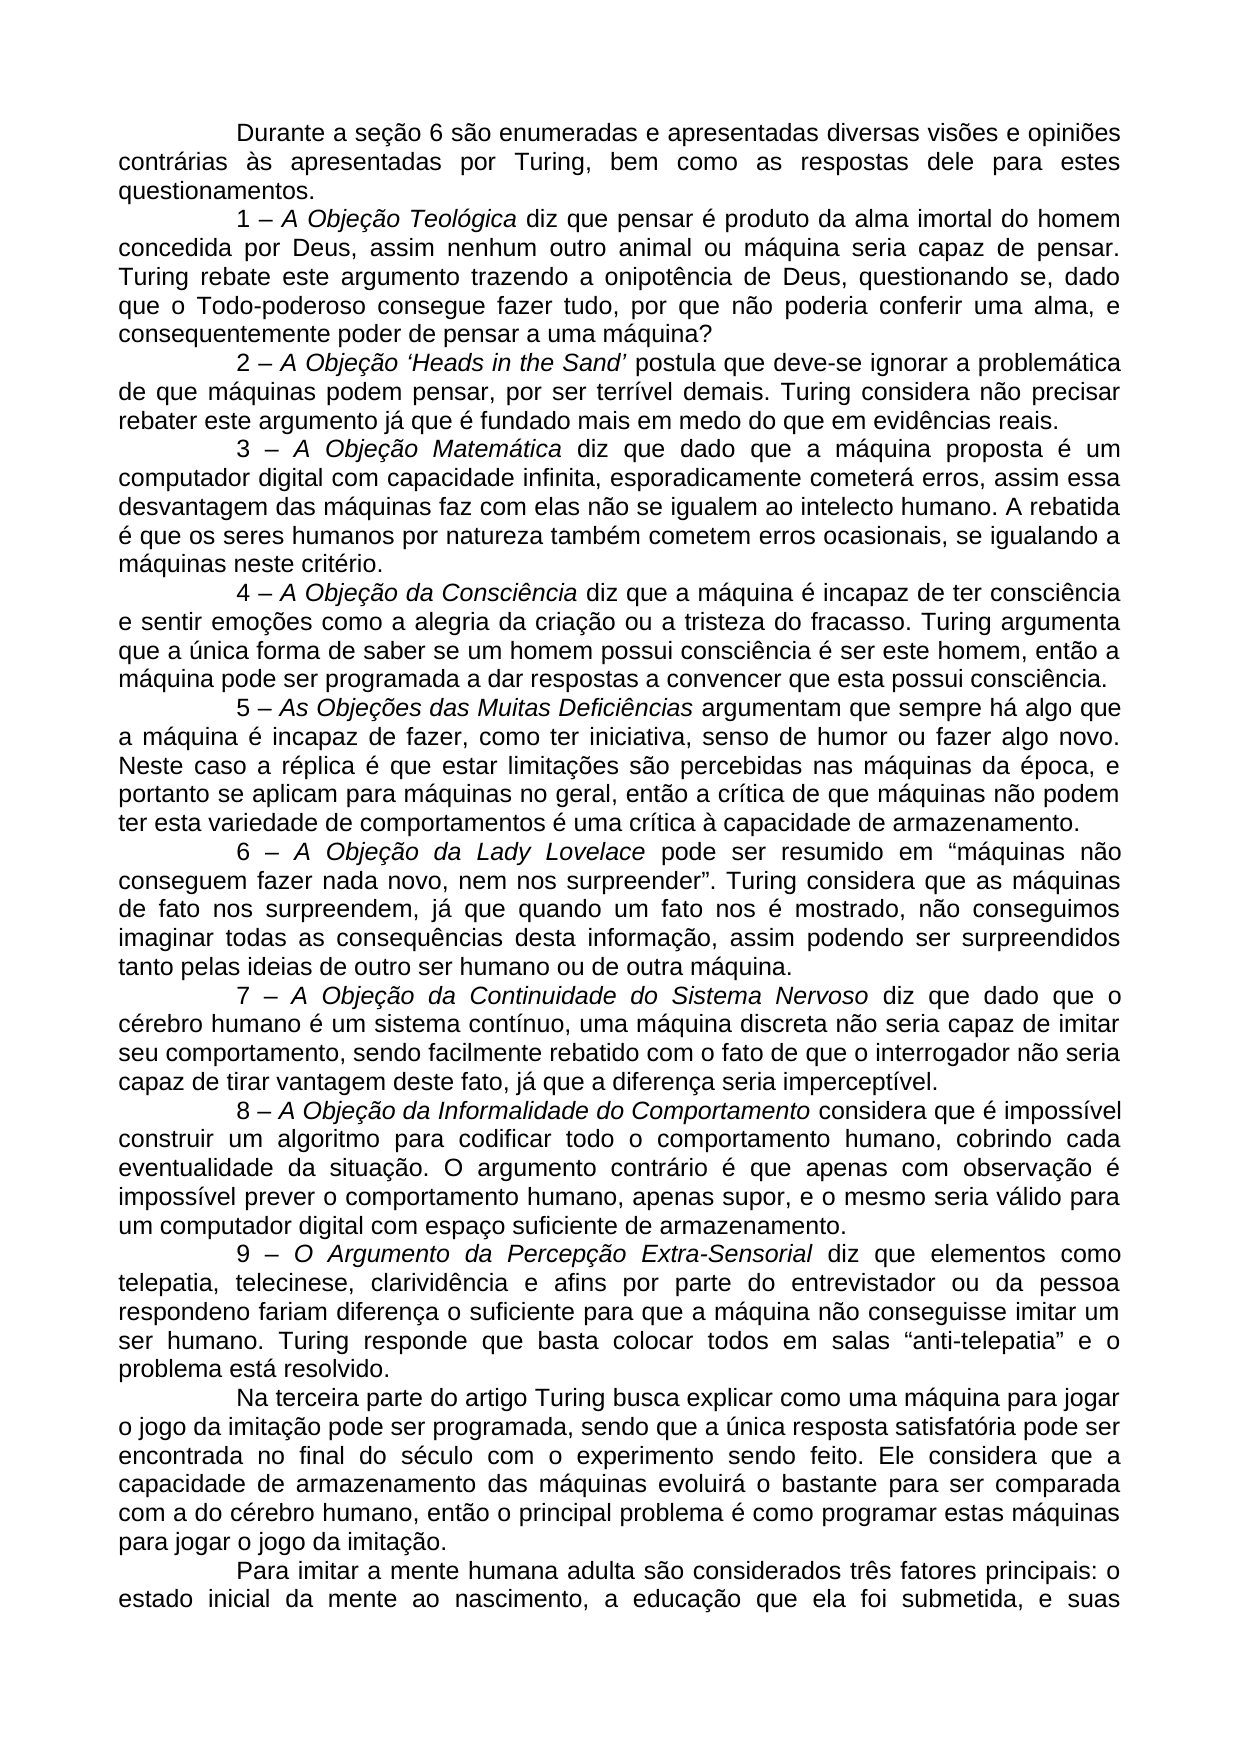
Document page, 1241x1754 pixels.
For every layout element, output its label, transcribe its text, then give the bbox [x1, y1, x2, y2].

text 7 – A Objeção da Continuidade do Sistema Nervoso diz que dado que o cérebro humano é um sistema contínuo, uma máquina discreta não seria capaz de imitar seu comportamento, sendo facilmente rebatido com o fato de que o interrogador não seria capaz de tirar vantagem deste fato, já que a diferença seria imperceptível. [118, 981, 1122, 1096]
text 2 – A Objeção ‘Heads in the Sand’ postula que deve-se ignorar a problemática de que máquinas podem pensar, por ser terrível demais. Turing considera não precisar rebater este argumento já que é fundado mais em medo do que em evidências reais. [118, 348, 1122, 434]
text 5 – As Objeções das Muitas Deficiências argumentam que sempre há algo que a máquina é incapaz de fazer, como ter iniciativa, senso de humor ou fazer algo novo. Neste caso a réplica é que estar limitações são percebidas nas máquinas da época, e portanto se aplicam para máquinas no geral, então a crítica de que máquinas não podem ter esta variedade de comportamentos é uma crítica à capacidade de armazenamento. [118, 693, 1122, 837]
text Durante a seção 6 são enumeradas e apresentadas diversas visões e opiniões contrárias às apresentadas por Turing, bem como as respostas dele para estes questionamentos. [118, 118, 1122, 204]
text 9 – O Argumento da Percepção Extra-Sensorial diz que elementos como telepatia, telecinese, clarividência e afins por parte do entrevistador ou da pessoa respondeno fariam diferença o suficiente para que a máquina não conseguisse imitar um ser humano. Turing responde que basta colocar todos em salas “anti-telepatia” e o problema está resolvido. [118, 1239, 1122, 1383]
text 8 – A Objeção da Informalidade do Comportamento considera que é impossível construir um algoritmo para codificar todo o comportamento humano, cobrindo cada eventualidade da situação. O argumento contrário é que apenas com observação é impossível prever o comportamento humano, apenas supor, e o mesmo seria válido para um computador digital com espaço suficiente de armazenamento. [118, 1096, 1122, 1239]
text 1 – A Objeção Teológica diz que pensar é produto da alma imortal do homem concedida por Deus, assim nenhum outro animal ou máquina seria capaz de pensar. Turing rebate este argumento trazendo a onipotência de Deus, questionando se, dado que o Todo-poderoso consegue fazer tudo, por que não poderia conferir uma alma, e consequentemente poder de pensar a uma máquina? [118, 204, 1122, 348]
text 4 – A Objeção da Consciência diz que a máquina é incapaz de ter consciência e sentir emoções como a alegria da criação ou a tristeza do fracasso. Turing argumenta que a única forma de saber se um homem possui consciência é ser este homem, então a máquina pode ser programada a dar respostas a convencer que esta possui consciência. [118, 578, 1122, 693]
text Na terceira parte do artigo Turing busca explicar como uma máquina para jogar o jogo da imitação pode ser programada, sendo que a única resposta satisfatória pode ser encontrada no final do século com o experimento sendo feito. Ele considera que a capacidade de armazenamento das máquinas evoluirá o bastante para ser comparada com a do cérebro humano, então o principal problema é como programar estas máquinas para jogar o jogo da imitação. [118, 1383, 1122, 1556]
text 6 – A Objeção da Lady Lovelace pode ser resumido em “máquinas não conseguem fazer nada novo, nem nos surpreender”. Turing considera que as máquinas de fato nos surpreendem, já que quando um fato nos é mostrado, não conseguimos imaginar todas as consequências desta informação, assim podendo ser surpreendidos tanto pelas ideias de outro ser humano ou de outra máquina. [118, 837, 1122, 981]
text 3 – A Objeção Matemática diz que dado que a máquina proposta é um computador digital com capacidade infinita, esporadicamente cometerá erros, assim essa desvantagem das máquinas faz com elas não se igualem ao intelecto humano. A rebatida é que os seres humanos por natureza também cometem erros ocasionais, se igualando a máquinas neste critério. [118, 434, 1122, 578]
text Para imitar a mente humana adulta são considerados três fatores principais: o estado inicial da mente ao nascimento, a educação que ela foi submetida, e suas [118, 1556, 1122, 1613]
